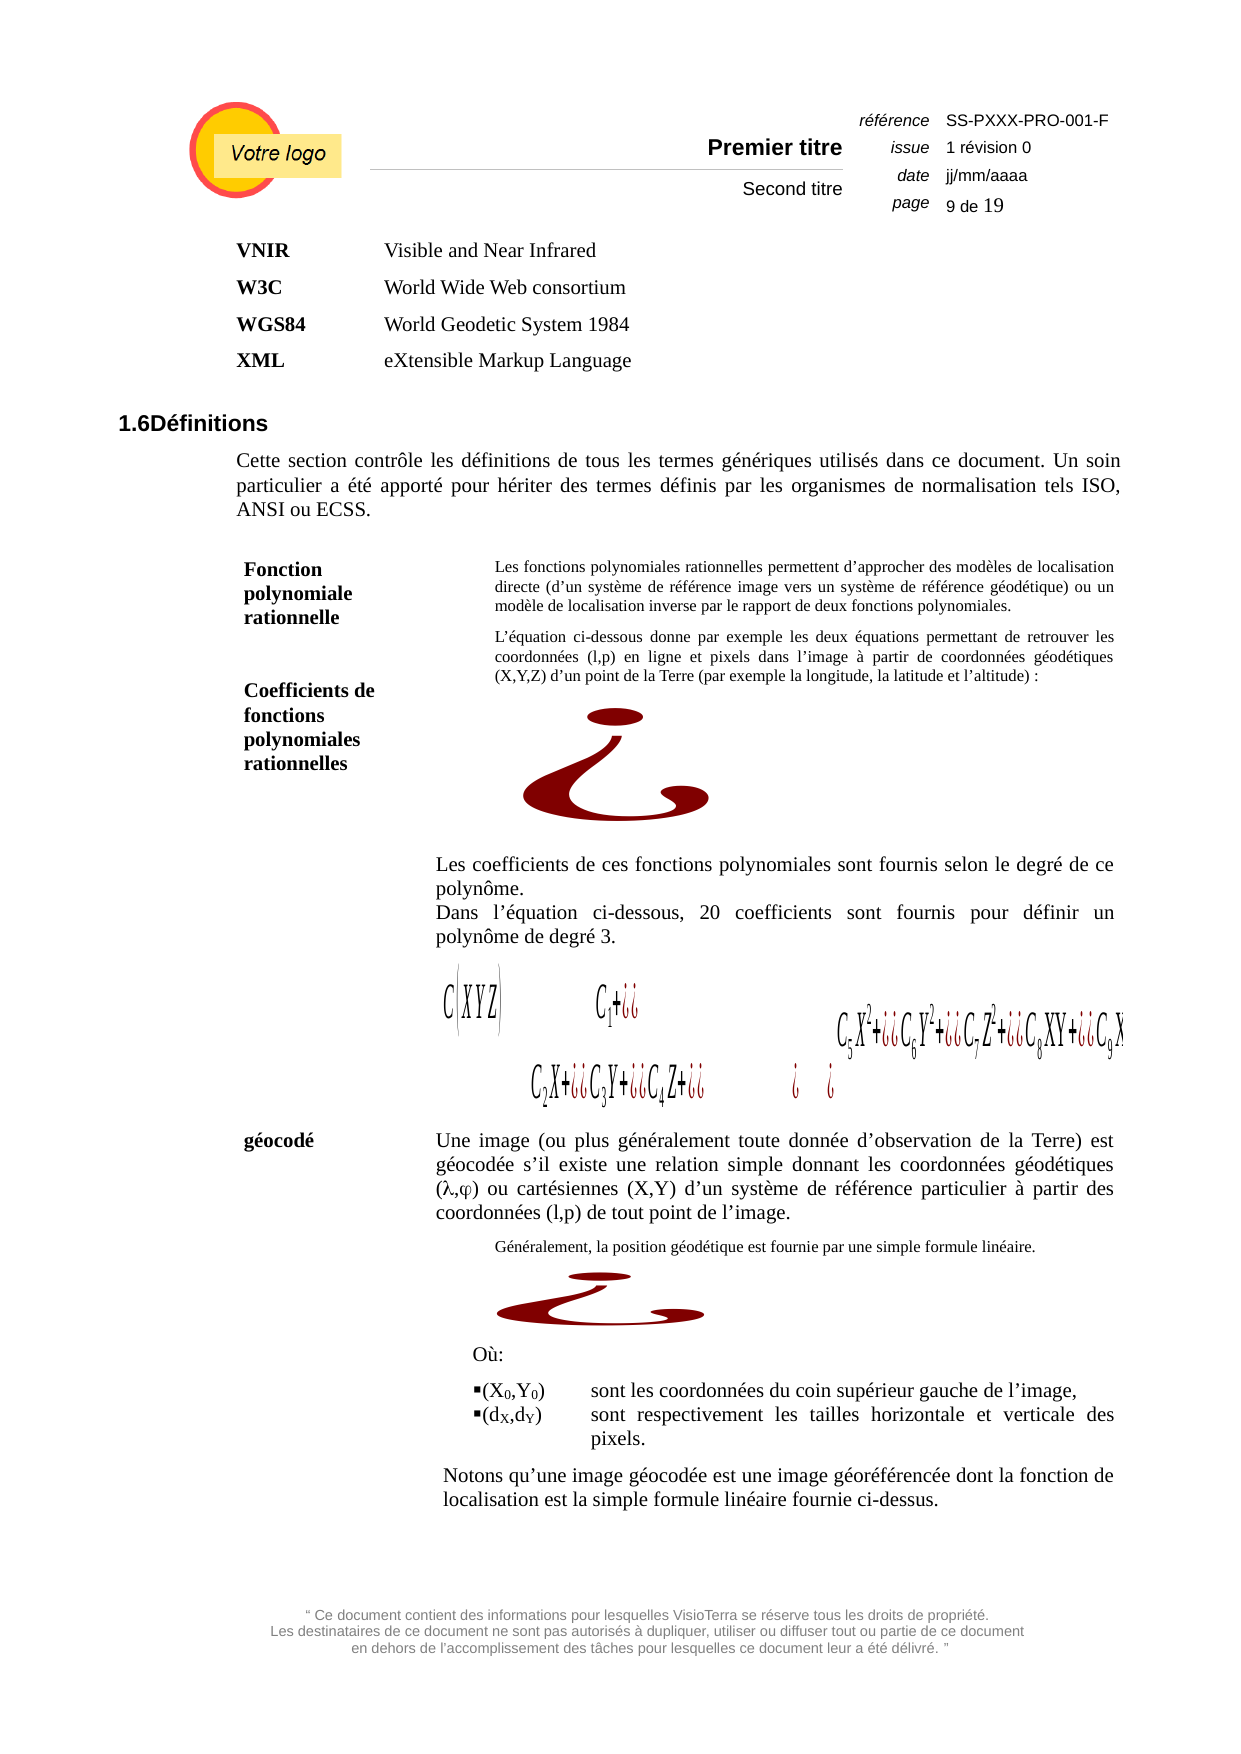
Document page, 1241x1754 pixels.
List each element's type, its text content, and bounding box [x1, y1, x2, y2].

table_header Les fonctions polynomiales rationnelles permettent d’approcher des modèles de localisation directe (d’un système de référence image vers un système de référence géodétique) ou un modèle de localisation inverse par le rapport de deux fonctions polynomiales. L’équation ci-dessous donne par exemple les deux équations permettant de retrouver les coordonnées (l,p) en ligne et pixels dans l’image à partir de coordonnées géodétiques (X,Y,Z) d’un point de la Terre (par exemple la longitude, la latitude et l’altitude) : Les coefficients de ces fonctions polynomiales sont fournis selon le degré de ce polynôme. Dans l’équation ci-dessous, 20 coefficients sont fournis pour définir un polynôme de degré 3. [428, 557, 1122, 1128]
text XML eXtensible Markup Language [236, 348, 1122, 372]
table_header Fonction polynomiale rationnelle Coefficients de fonctions polynomiales rationnelles [236, 557, 428, 1128]
text VNIR Visible and Near Infrared [236, 238, 1122, 262]
table_cell géocodé [236, 1128, 428, 1523]
table_cell Une image (ou plus généralement toute donnée d’observation de la Terre) est géocodée s’il existe une relation simple donnant les coordonnées géodétiques (,) ou cartésiennes (X,Y) d’un système de référence particulier à partir des coordonnées (l,p) de tout point de l’image. Généralement, la position géodétique est fournie par une simple formule linéaire. Où: (X0,Y0) sont les coordonnées du coin supérieur gauche de l’image, (dX,dY) sont respectivement les tailles horizontale et verticale des pixels. Notons qu’une image géocodée est une image géoréférencée dont la fonction de localisation est la simple formule linéaire fournie ci-dessus. [428, 1128, 1122, 1523]
text W3C World Wide Web consortium [236, 275, 1122, 299]
text Cette section contrôle les définitions de tous les termes génériques utilisés dans ce document. Un soin particulier a été apporté pour hériter des termes définis par les organismes de normalisation tels ISO, ANSI ou ECSS. [236, 448, 1122, 521]
subtitle Définitions [118, 409, 1122, 436]
text WGS84 World Geodetic System 1984 [236, 311, 1122, 336]
